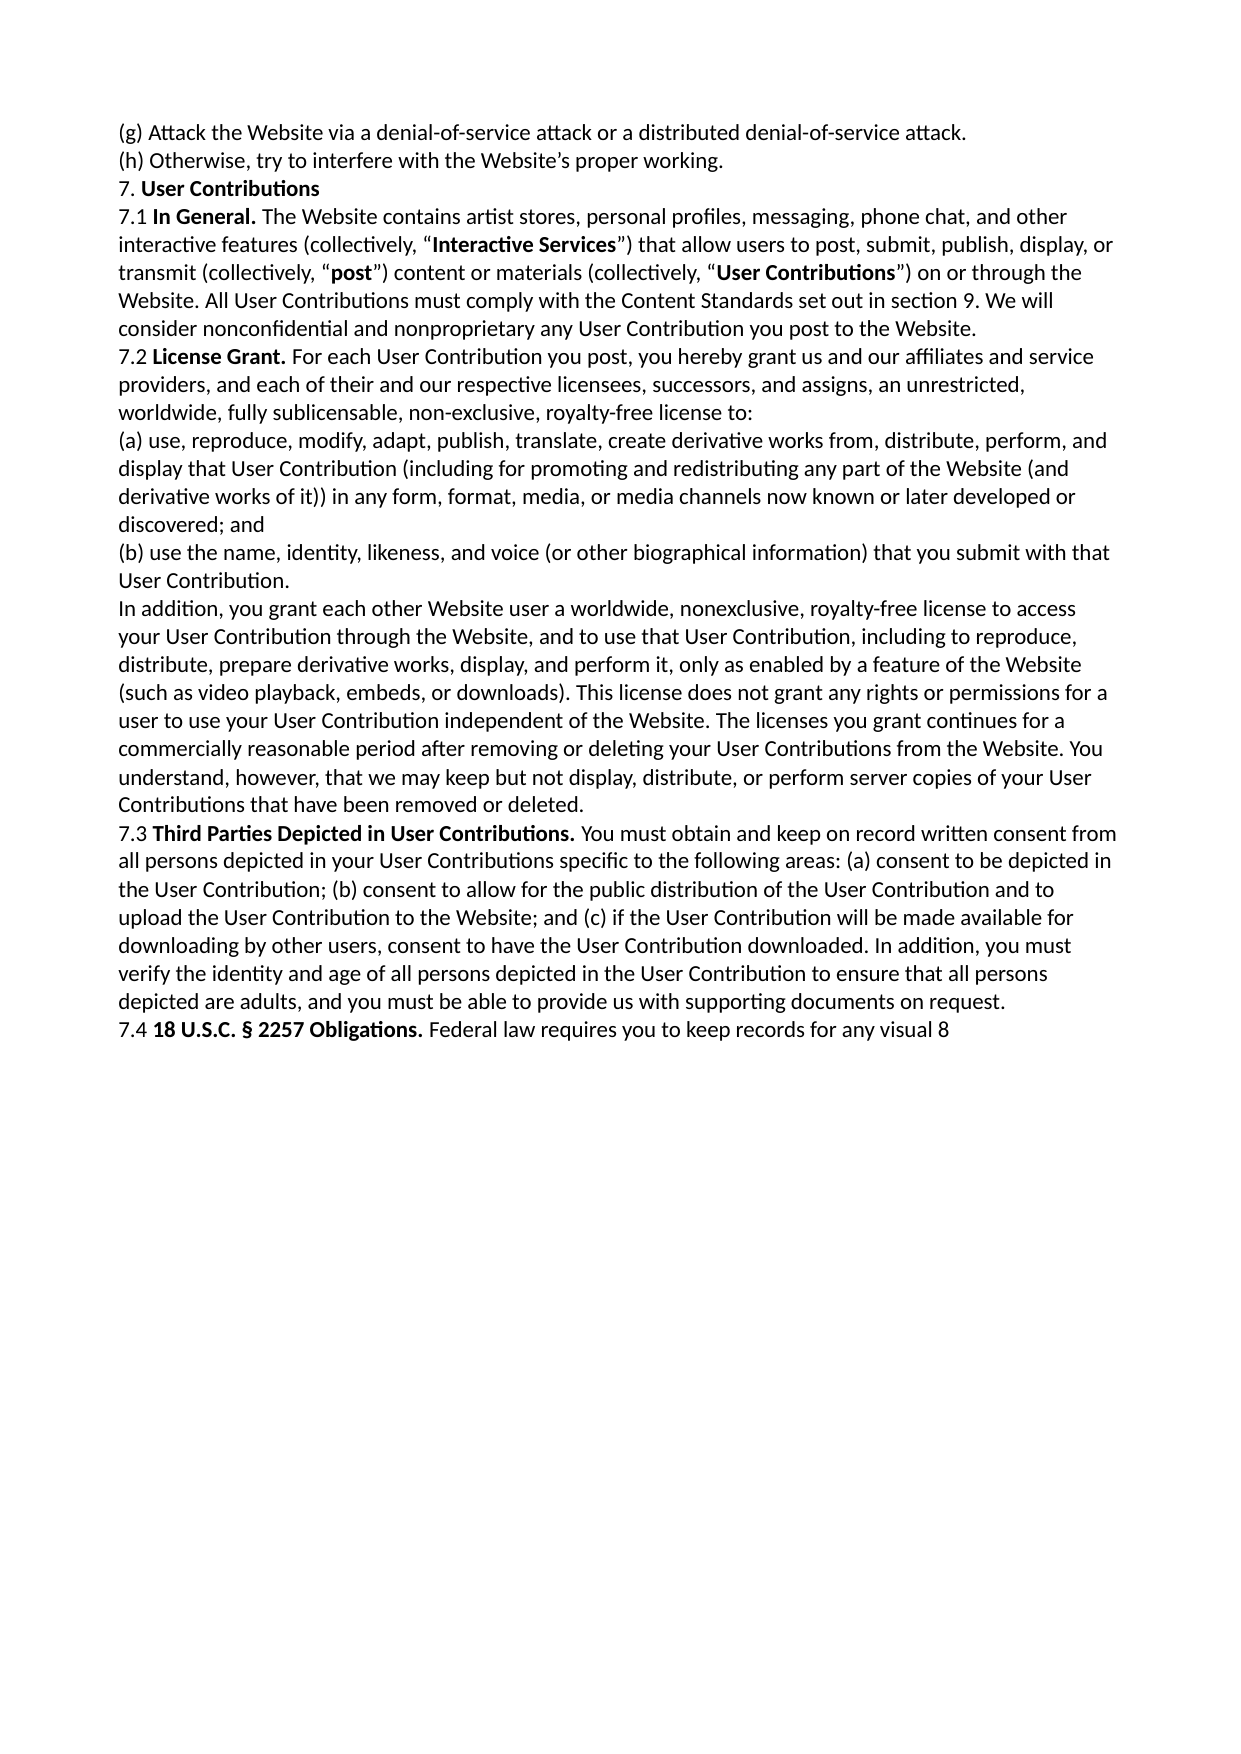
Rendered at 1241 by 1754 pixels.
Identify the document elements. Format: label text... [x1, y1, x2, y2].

text 7.2 License Grant. For each User Contribution you post, you hereby grant us and our affiliates and service providers, and each of their and our respective licensees, successors, and assigns, an unrestricted, worldwide, fully sublicensable, non-exclusive, royalty-free license to: [118, 342, 1122, 426]
text (b) use the name, identity, likeness, and voice (or other biographical information) that you submit with that User Contribution. [118, 538, 1122, 594]
text (h) Otherwise, try to interfere with the Website’s proper working. [118, 146, 1122, 174]
text 7.3 Third Parties Depicted in User Contributions. You must obtain and keep on record written consent from all persons depicted in your User Contributions specific to the following areas: (a) consent to be depicted in the User Contribution; (b) consent to allow for the public distribution of the User Contribution and to upload the User Contribution to the Website; and (c) if the User Contribution will be made available for downloading by other users, consent to have the User Contribution downloaded. In addition, you must verify the identity and age of all persons depicted in the User Contribution to ensure that all persons depicted are adults, and you must be able to provide us with supporting documents on request. [118, 819, 1122, 1015]
text 7.4 18 U.S.C. § 2257 Obligations. Federal law requires you to keep records for any visual 8 [118, 1015, 1122, 1043]
text In addition, you grant each other Website user a worldwide, nonexclusive, royalty-free license to access your User Contribution through the Website, and to use that User Contribution, including to reproduce, distribute, prepare derivative works, display, and perform it, only as enabled by a feature of the Website (such as video playback, embeds, or downloads). This license does not grant any rights or permissions for a user to use your User Contribution independent of the Website. The licenses you grant continues for a commercially reasonable period after removing or deleting your User Contributions from the Website. You understand, however, that we may keep but not display, distribute, or perform server copies of your User Contributions that have been removed or deleted. [118, 594, 1122, 819]
text (a) use, reproduce, modify, adapt, publish, translate, create derivative works from, distribute, perform, and display that User Contribution (including for promoting and redistributing any part of the Website (and derivative works of it)) in any form, format, media, or media channels now known or later developed or discovered; and [118, 426, 1122, 538]
text (g) Attack the Website via a denial-of-service attack or a distributed denial-of-service attack. [118, 118, 1122, 146]
text 7.1 In General. The Website contains artist stores, personal profiles, messaging, phone chat, and other interactive features (collectively, “Interactive Services”) that allow users to post, submit, publish, display, or transmit (collectively, “post”) content or materials (collectively, “User Contributions”) on or through the Website. All User Contributions must comply with the Content Standards set out in section 9. We will consider nonconfidential and nonproprietary any User Contribution you post to the Website. [118, 202, 1122, 342]
text 7. User Contributions [118, 174, 1122, 202]
